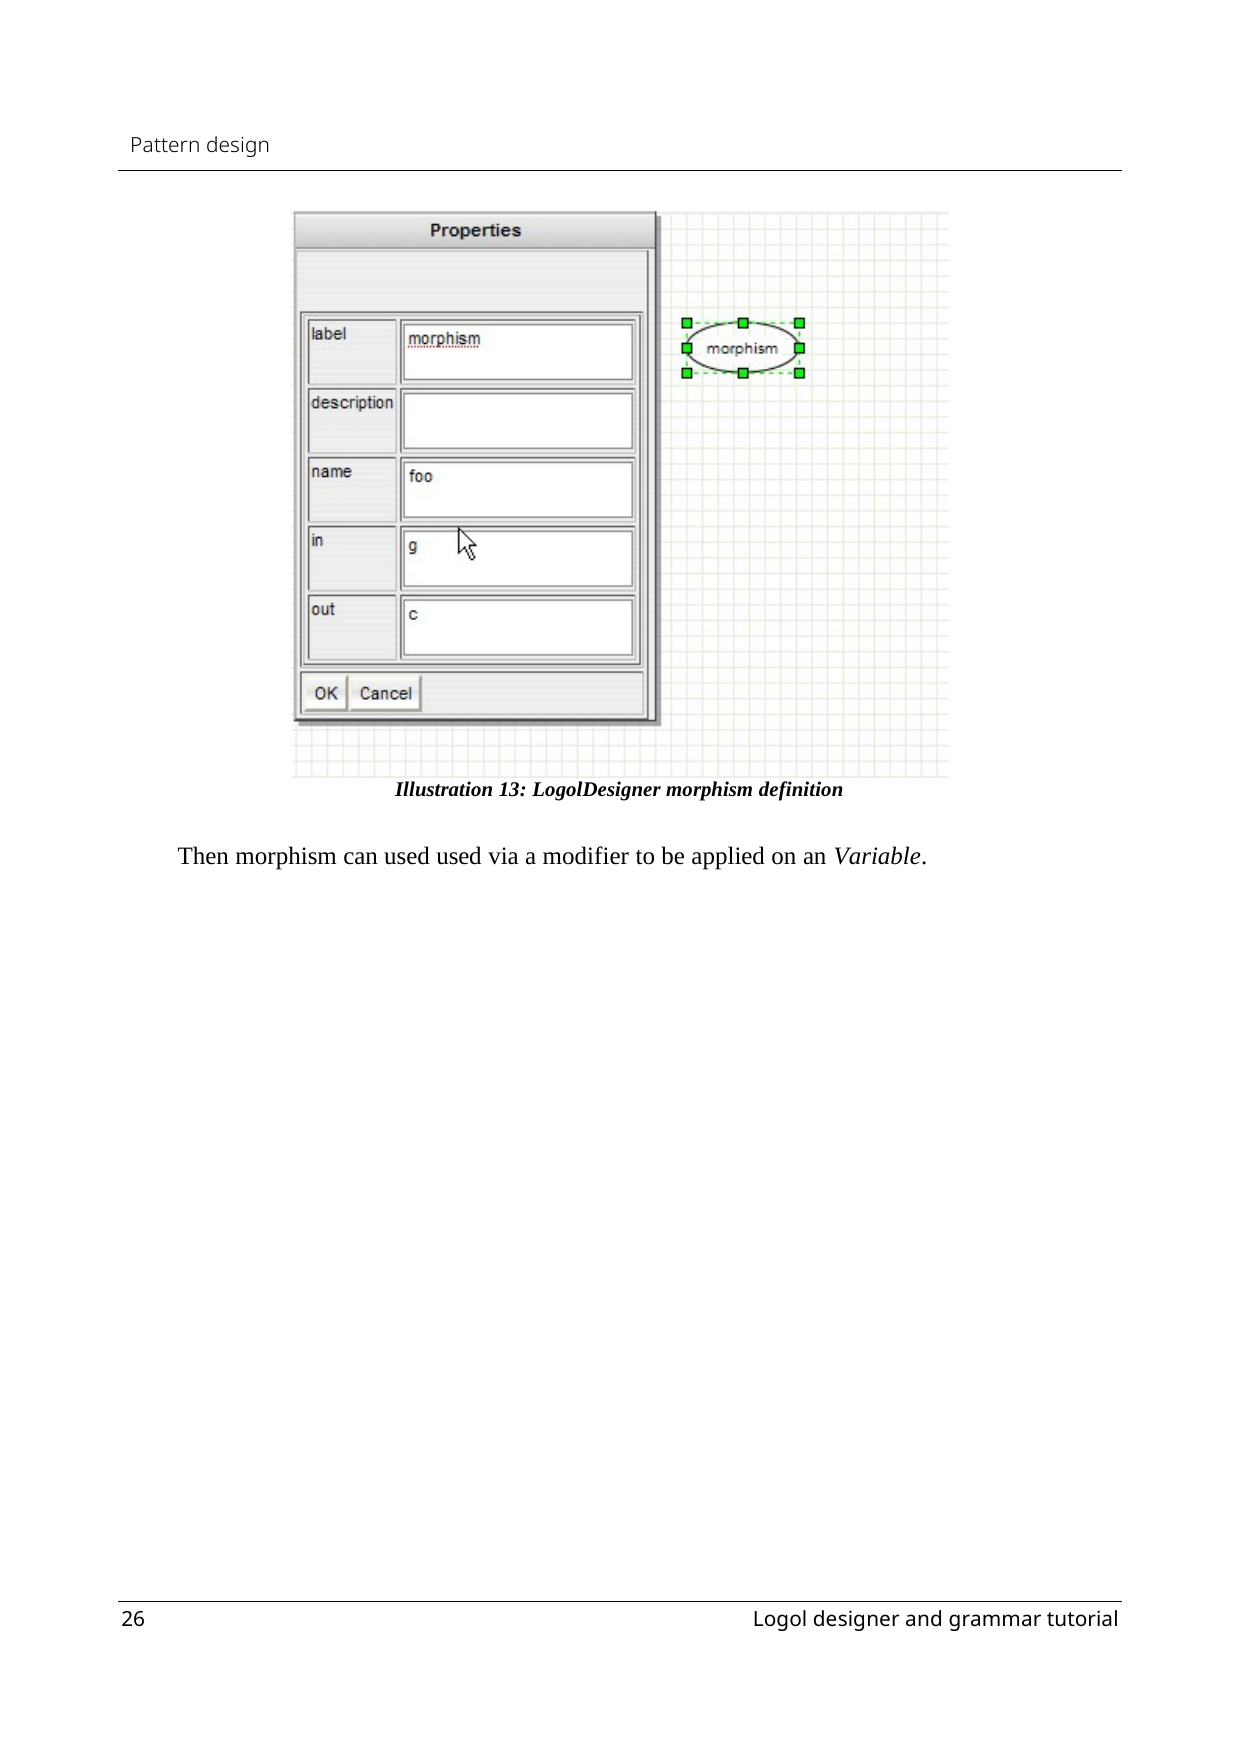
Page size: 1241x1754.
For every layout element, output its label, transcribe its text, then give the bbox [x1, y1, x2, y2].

text Then morphism can used used via a modifier to be applied on an Variable. [177, 842, 1122, 869]
text Illustration 13: LogolDesigner morphism definition [291, 778, 949, 801]
picture [291, 200, 949, 778]
